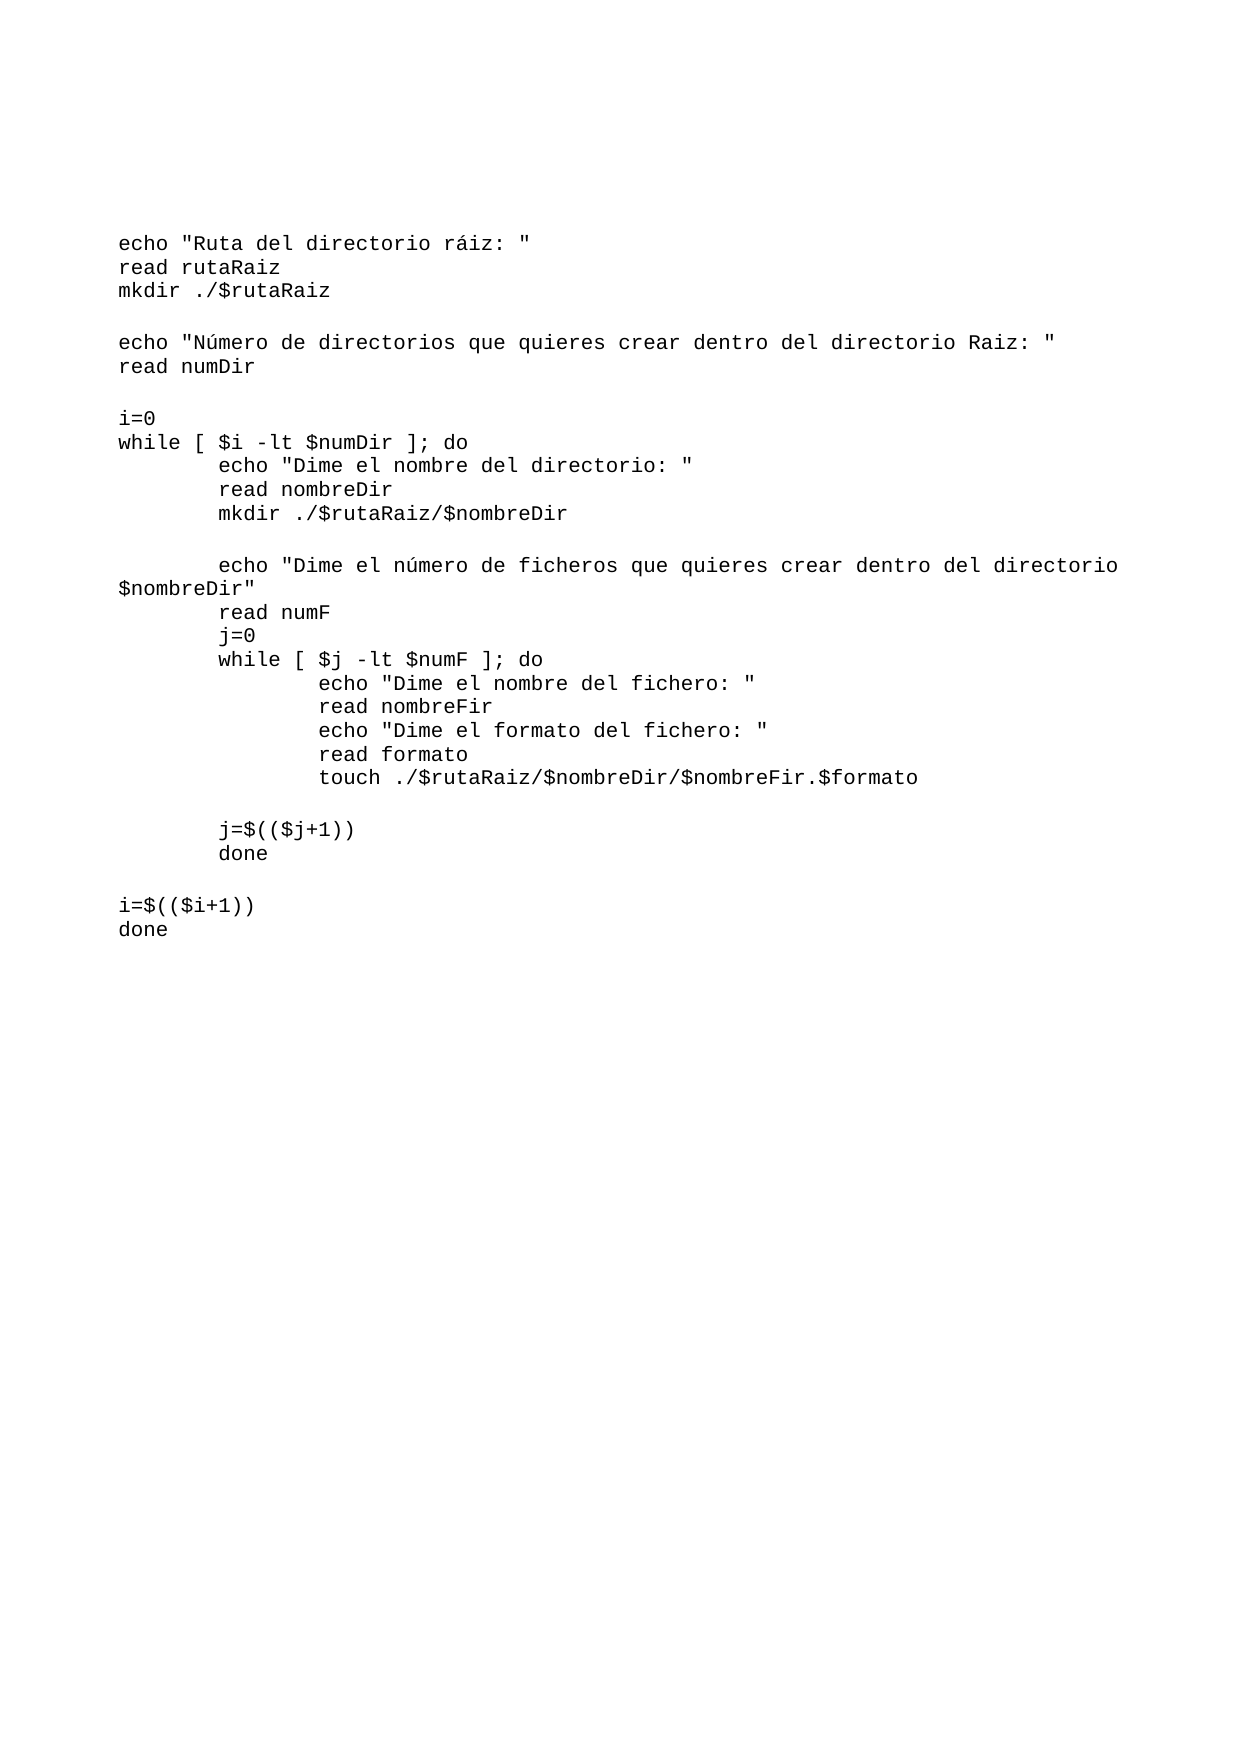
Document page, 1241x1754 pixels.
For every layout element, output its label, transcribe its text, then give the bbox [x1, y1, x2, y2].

text mkdir ./$rutaRaiz [118, 280, 1122, 304]
text read numF [118, 602, 1122, 626]
text j=0 [118, 626, 1122, 649]
text i=0 [118, 408, 1122, 432]
text read numDir [118, 356, 1122, 380]
text echo "Dime el número de ficheros que quieres crear dentro del directorio $nombreDir" [118, 554, 1122, 602]
text read nombreDir [118, 479, 1122, 503]
text done [118, 843, 1122, 867]
text read rutaRaiz [118, 257, 1122, 280]
text echo "Ruta del directorio ráiz: " [118, 233, 1122, 257]
text touch ./$rutaRaiz/$nombreDir/$nombreFir.$formato [118, 767, 1122, 791]
text read formato [118, 744, 1122, 767]
text mkdir ./$rutaRaiz/$nombreDir [118, 503, 1122, 526]
text j=$(($j+1)) [118, 819, 1122, 843]
text echo "Dime el nombre del directorio: " [118, 455, 1122, 479]
text echo "Número de directorios que quieres crear dentro del directorio Raiz: " [118, 332, 1122, 356]
text read nombreFir [118, 696, 1122, 720]
text done [118, 919, 1122, 942]
text echo "Dime el formato del fichero: " [118, 720, 1122, 744]
text echo "Dime el nombre del fichero: " [118, 673, 1122, 696]
text while [ $i -lt $numDir ]; do [118, 432, 1122, 455]
text i=$(($i+1)) [118, 895, 1122, 919]
text while [ $j -lt $numF ]; do [118, 649, 1122, 673]
